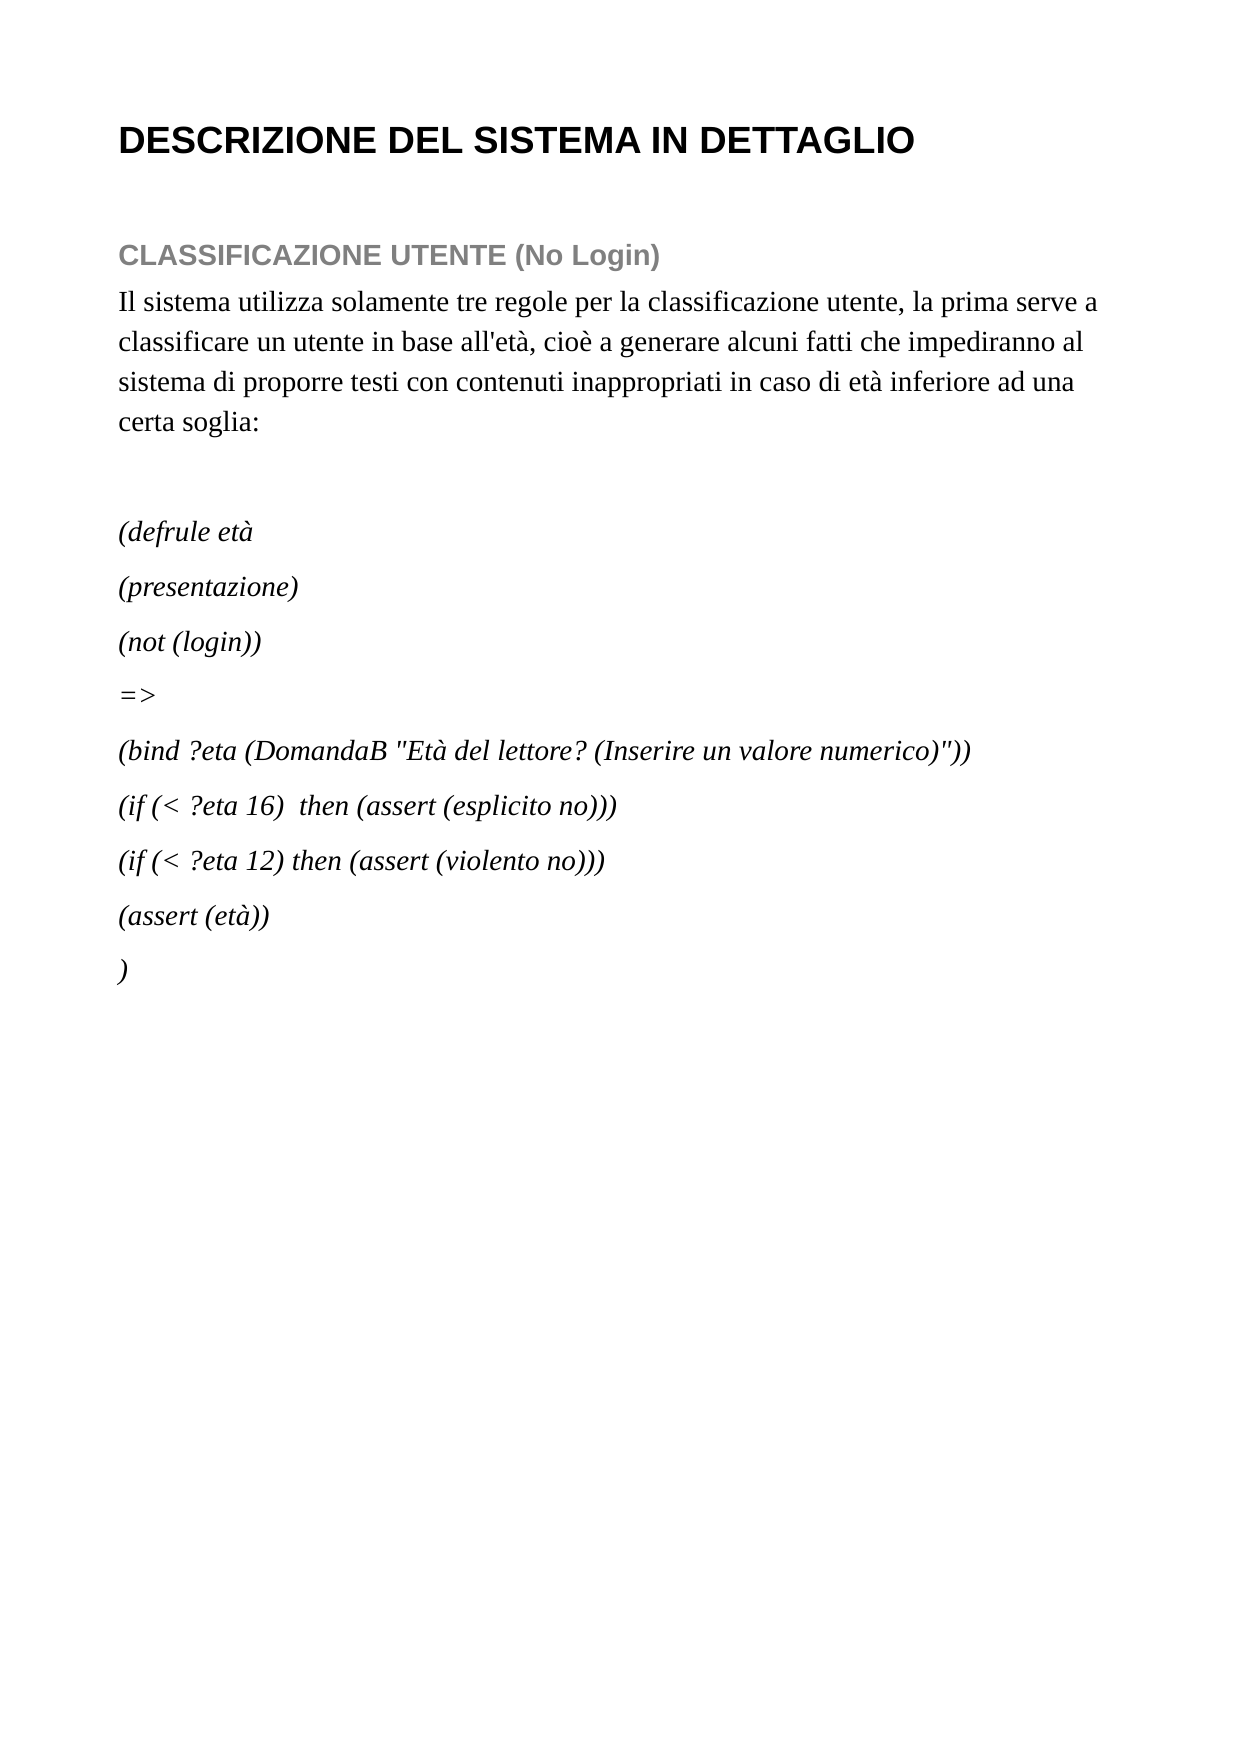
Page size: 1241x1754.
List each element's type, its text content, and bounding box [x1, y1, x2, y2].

text ) [118, 952, 1122, 986]
text (bind ?eta (DomandaB "Età del lettore? (Inserire un valore numerico)")) [118, 733, 1122, 767]
text Il sistema utilizza solamente tre regole per la classificazione utente, la prima serve a classificare un utente in base all'età, cioè a generare alcuni fatti che impediranno al sistema di proporre testi con contenuti inappropriati in caso di età inferiore ad una certa soglia: [118, 284, 1122, 438]
text (if (< ?eta 16) then (assert (esplicito no))) [118, 788, 1122, 822]
text (assert (età)) [118, 898, 1122, 931]
text => [118, 678, 1122, 712]
subtitle DESCRIZIONE DEL SISTEMA IN DETTAGLIO [118, 118, 1122, 162]
text (presentazione) [118, 569, 1122, 602]
text (not (login)) [118, 624, 1122, 657]
text (defrule età [118, 514, 1122, 548]
text (if (< ?eta 12) then (assert (violento no))) [118, 843, 1122, 876]
subtitle CLASSIFICAZIONE UTENTE (No Login) [118, 238, 1122, 271]
